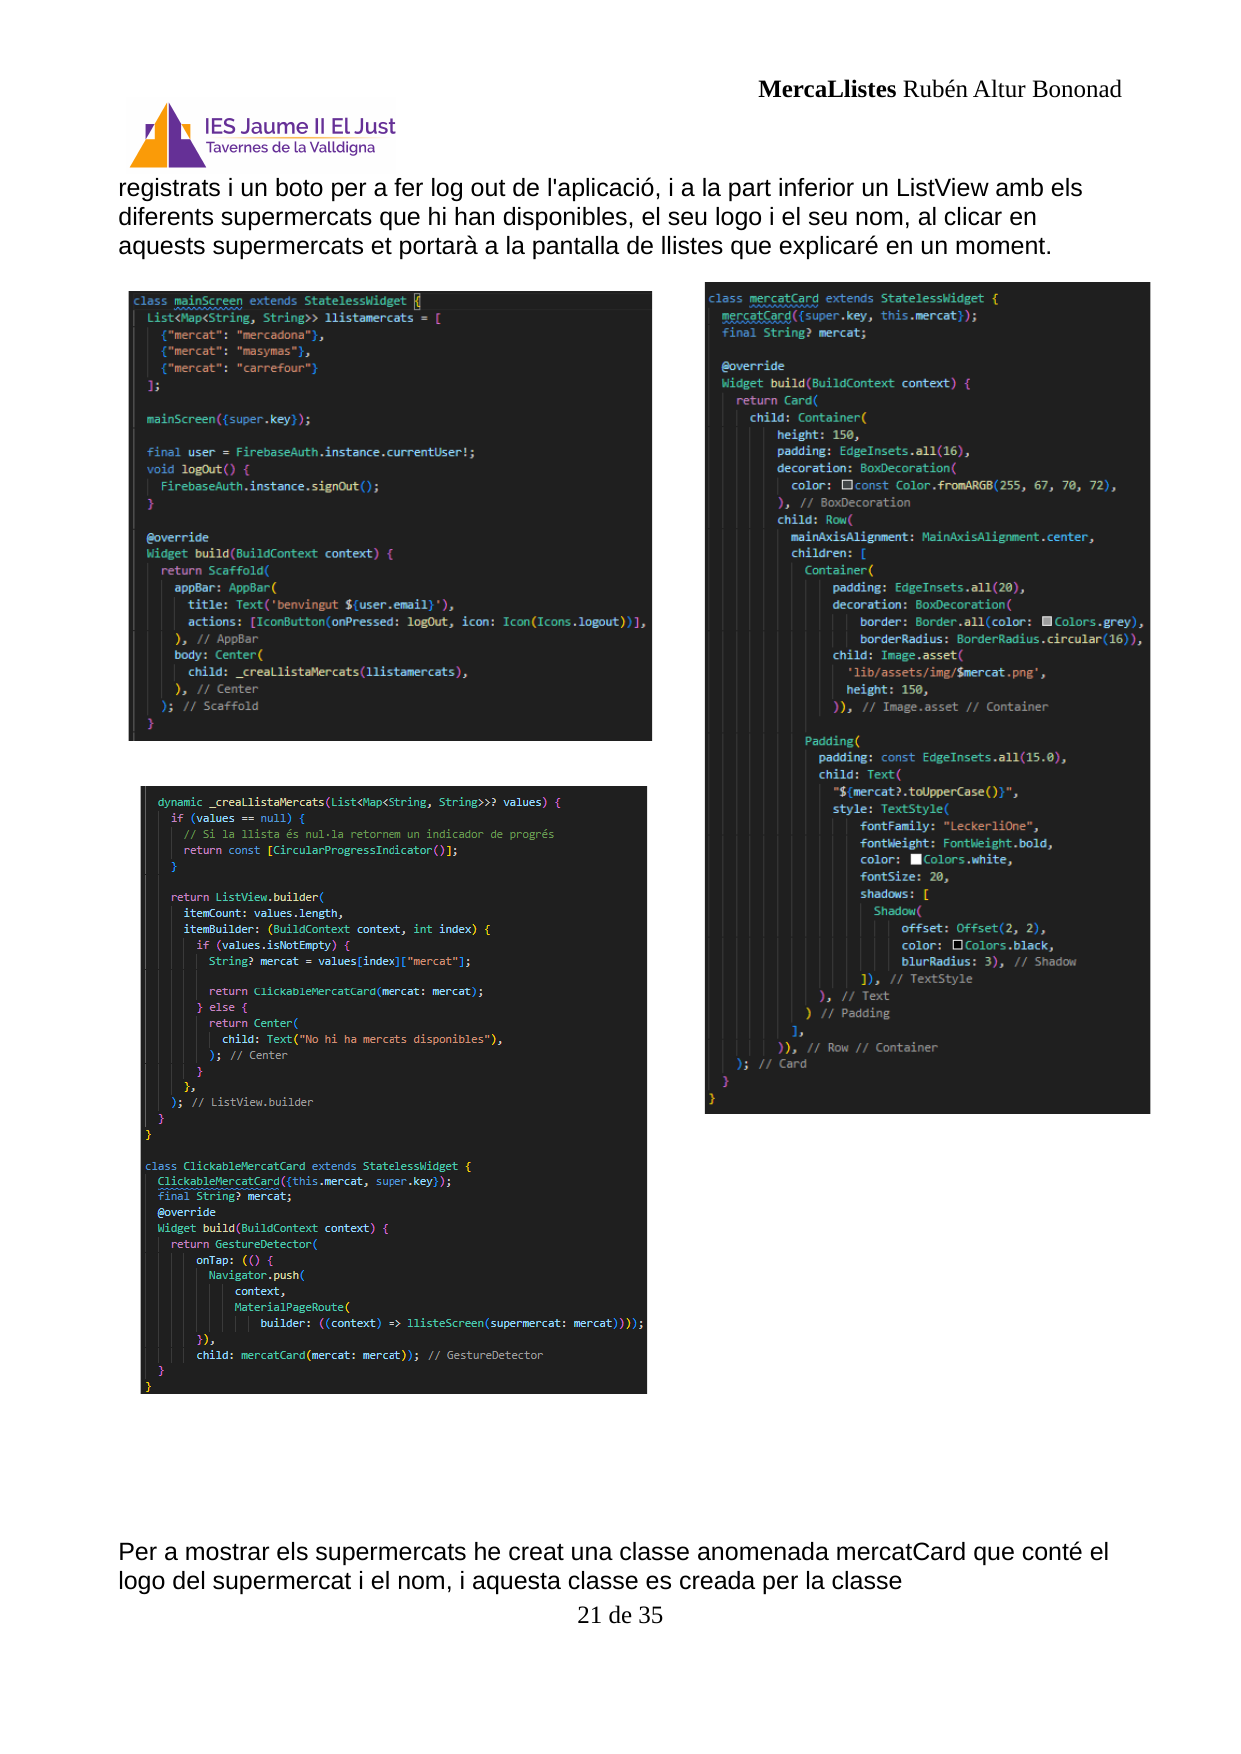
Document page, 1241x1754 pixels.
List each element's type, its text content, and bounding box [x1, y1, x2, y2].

picture [704, 282, 1151, 1114]
text Per a mostrar els supermercats he creat una classe anomenada mercatCard que conté el logo del supermercat i el nom, i aquesta classe es creada per la classe [118, 1537, 1122, 1595]
text registrats i un boto per a fer log out de l'aplicació, i a la part inferior un ListView amb els diferents supermercats que hi han disponibles, el seu logo i el seu nom, al clicar en aquests supermercats et portarà a la pantalla de llistes que explicaré en un moment. [118, 173, 1122, 260]
picture [126, 97, 396, 174]
picture [128, 291, 653, 741]
picture [140, 786, 648, 1394]
